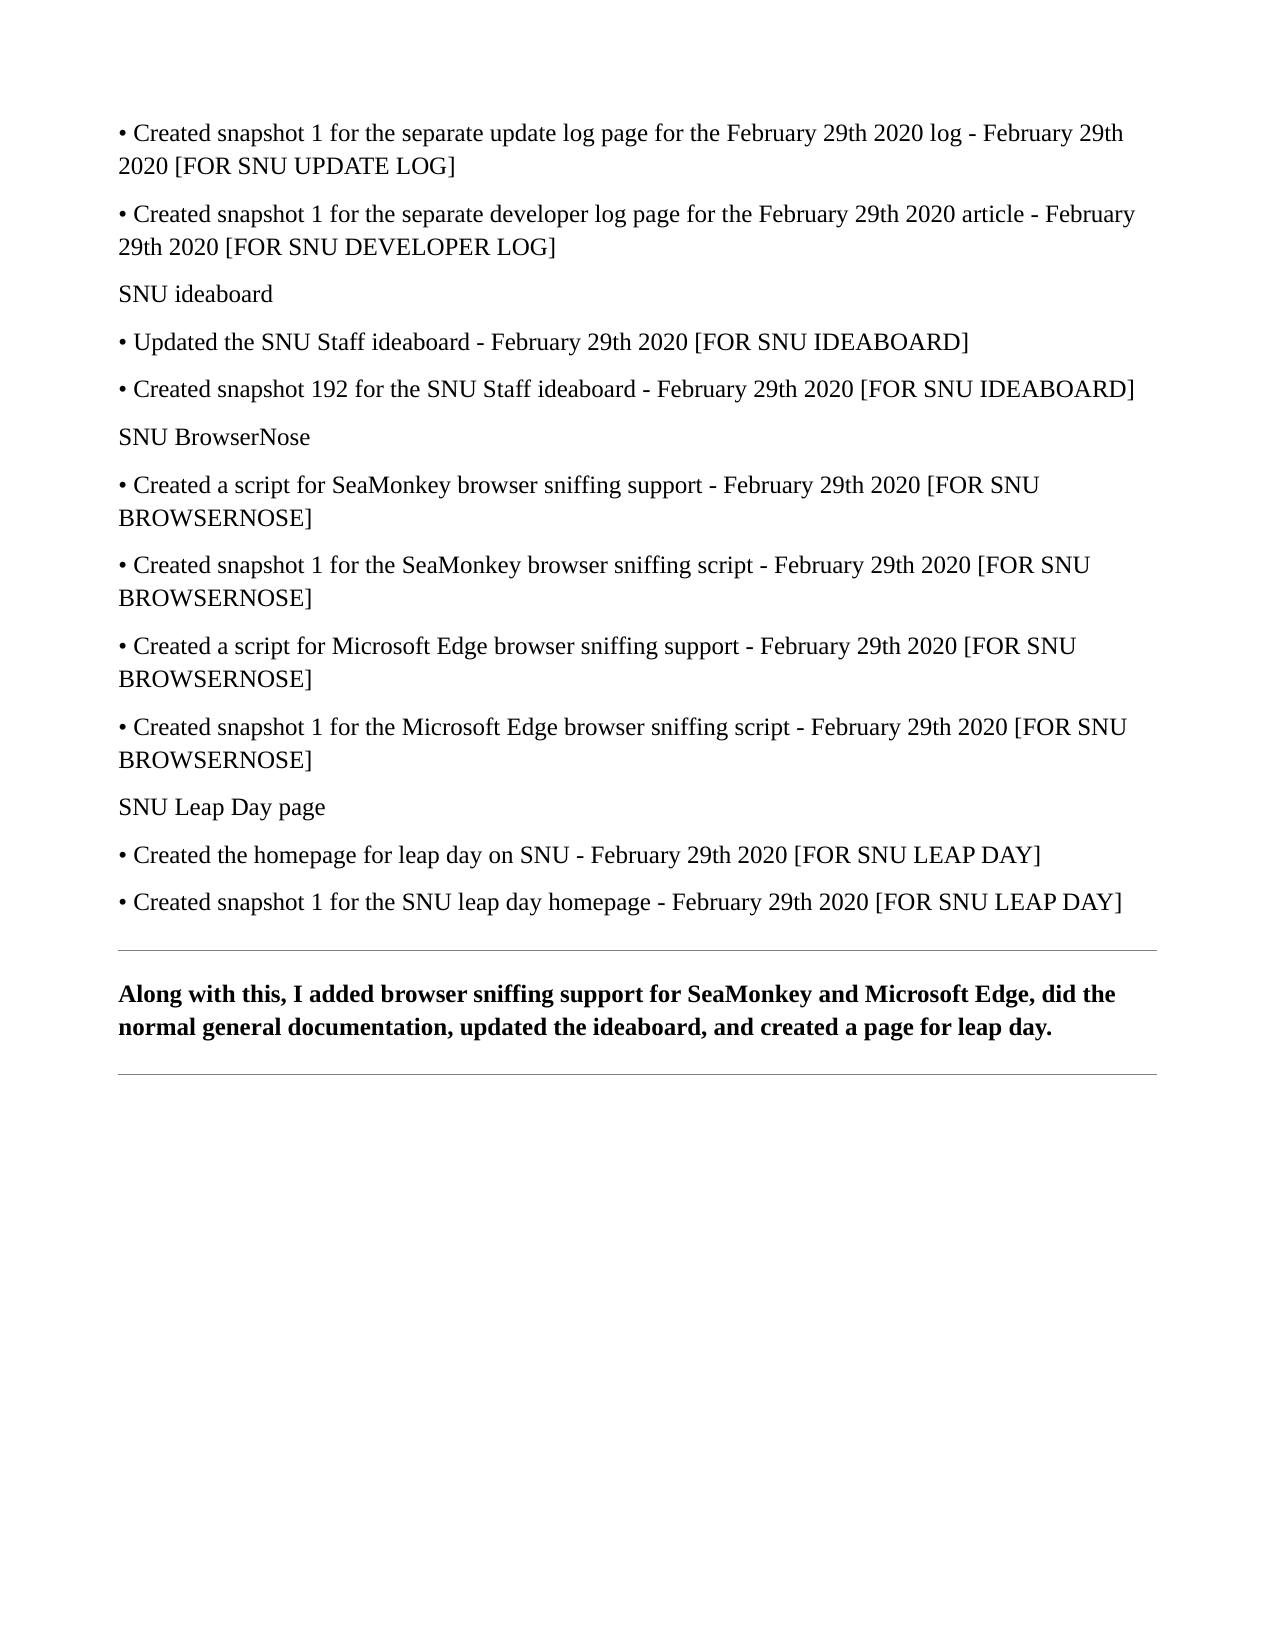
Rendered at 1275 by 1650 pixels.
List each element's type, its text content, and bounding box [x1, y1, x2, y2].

text • Created snapshot 1 for the separate update log page for the February 29th 2020 log - February 29th 2020 [FOR SNU UPDATE LOG] [118, 118, 1157, 180]
text Along with this, I added browser sniffing support for SeaMonkey and Microsoft Edge, did the normal general documentation, updated the ideaboard, and created a page for leap day. [118, 979, 1157, 1041]
text • Created snapshot 1 for the Microsoft Edge browser sniffing script - February 29th 2020 [FOR SNU BROWSERNOSE] [118, 712, 1157, 773]
text • Created snapshot 1 for the SNU leap day homepage - February 29th 2020 [FOR SNU LEAP DAY] [118, 887, 1157, 916]
text • Created snapshot 1 for the SeaMonkey browser sniffing script - February 29th 2020 [FOR SNU BROWSERNOSE] [118, 550, 1157, 612]
text SNU ideaboard [118, 279, 1157, 308]
text • Created snapshot 192 for the SNU Staff ideaboard - February 29th 2020 [FOR SNU IDEABOARD] [118, 374, 1157, 403]
text • Created a script for SeaMonkey browser sniffing support - February 29th 2020 [FOR SNU BROWSERNOSE] [118, 470, 1157, 532]
text • Created snapshot 1 for the separate developer log page for the February 29th 2020 article - February 29th 2020 [FOR SNU DEVELOPER LOG] [118, 199, 1157, 261]
text SNU BrowserNose [118, 422, 1157, 451]
text • Updated the SNU Staff ideaboard - February 29th 2020 [FOR SNU IDEABOARD] [118, 327, 1157, 356]
text • Created a script for Microsoft Edge browser sniffing support - February 29th 2020 [FOR SNU BROWSERNOSE] [118, 631, 1157, 693]
text SNU Leap Day page [118, 792, 1157, 821]
text • Created the homepage for leap day on SNU - February 29th 2020 [FOR SNU LEAP DAY] [118, 840, 1157, 869]
